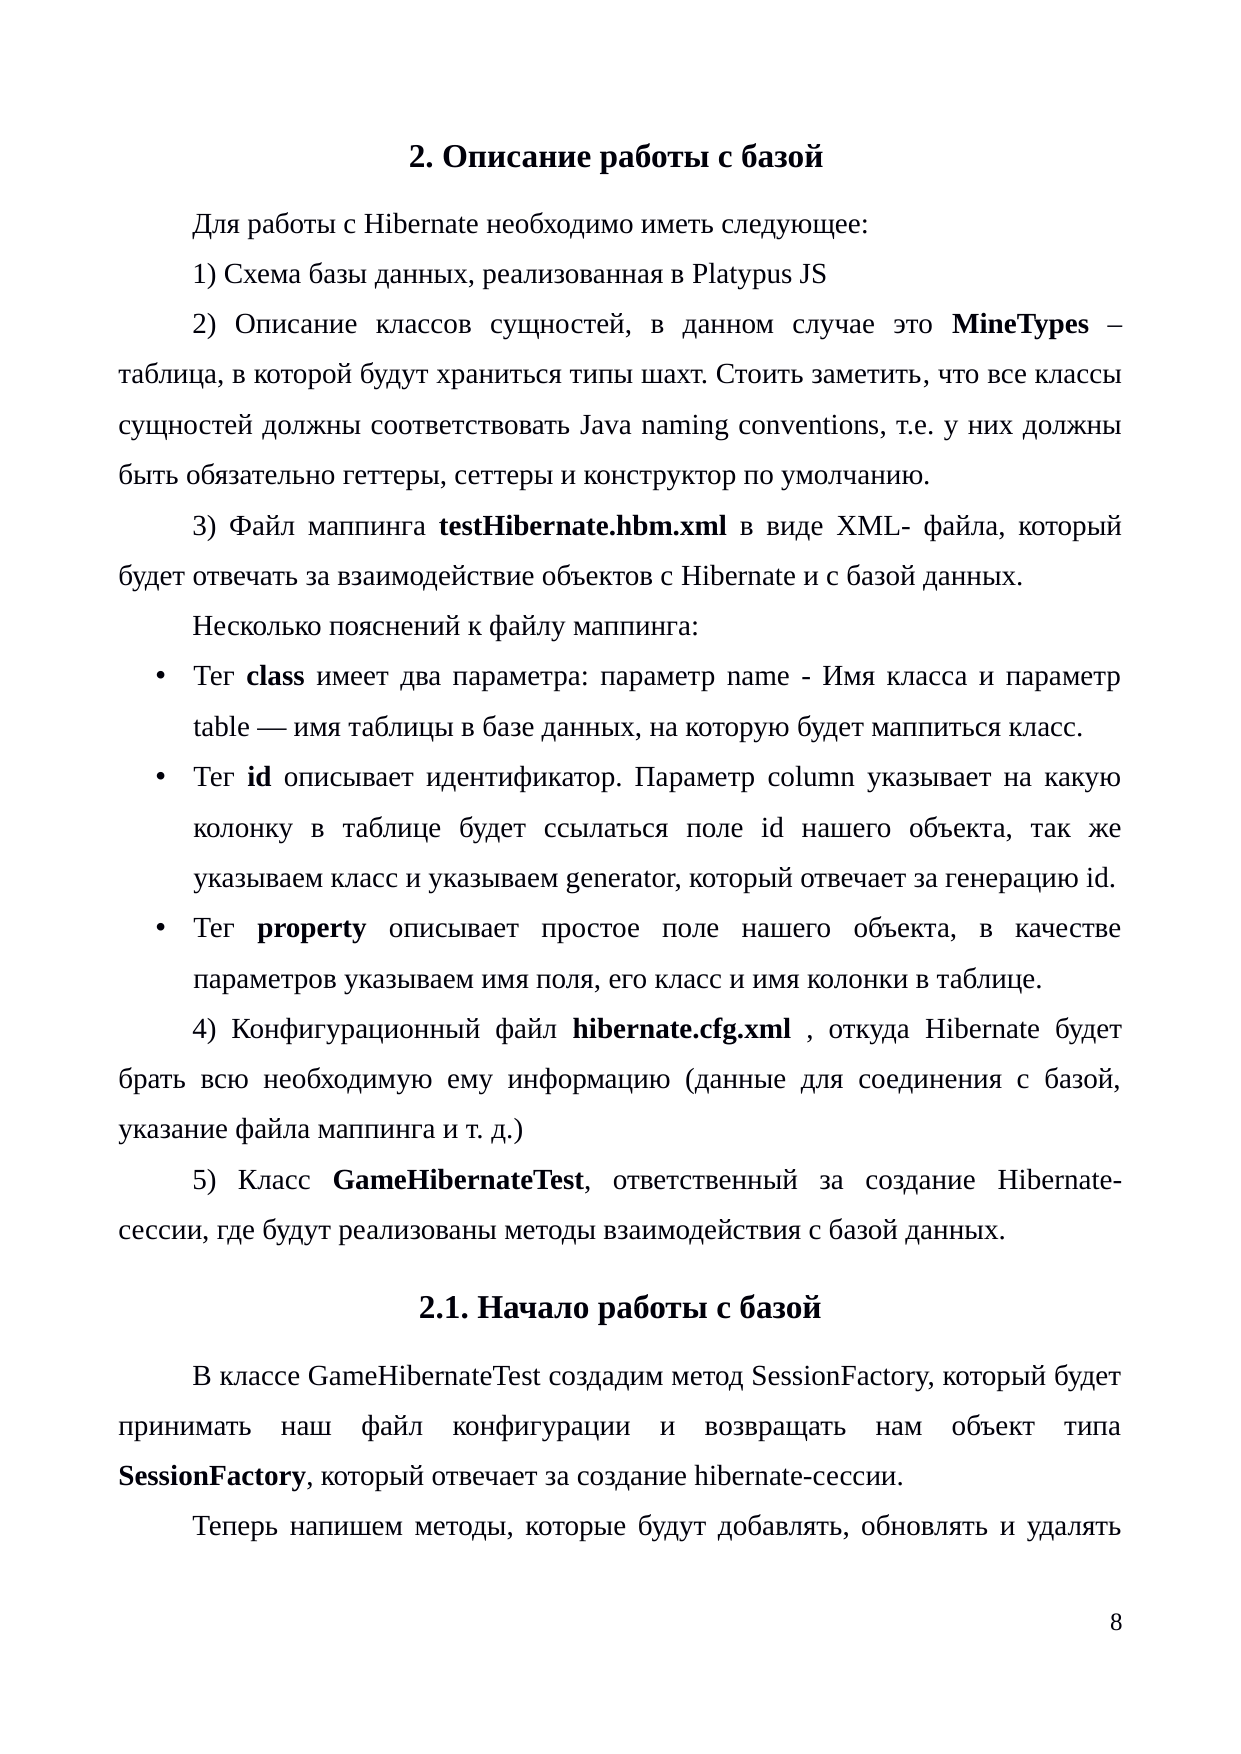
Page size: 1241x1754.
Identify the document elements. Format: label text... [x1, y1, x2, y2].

list Тег id описывает идентификатор. Параметр column указывает на какую колонку в таблице будет ссылаться поле id нашего объекта, так же указываем класс и указываем generator, который отвечает за генерацию id. [156, 759, 1122, 893]
list Тег class имеет два параметра: параметр name - Имя класса и параметр table — имя таблицы в базе данных, на которую будет маппиться класс. [156, 658, 1122, 742]
text В классе GameHibernateTest создадим метод SessionFactory, который будет принимать наш файл конфигурации и возвращать нам объект типа SessionFactory, который отвечает за создание hibernate-сессии. [118, 1358, 1122, 1492]
text 1) Схема базы данных, реализованная в Platypus JS [118, 256, 1122, 289]
text 2) Описание классов сущностей, в данном случае это MineTypes – таблица, в которой будут храниться типы шахт. Стоить заметить, что все классы сущностей должны соответствовать Java naming conventions, т.е. у них должны быть обязательно геттеры, сеттеры и конструктор по умолчанию. [118, 306, 1122, 491]
list Тег property описывает простое поле нашего объекта, в качестве параметров указываем имя поля, его класс и имя колонки в таблице. [156, 910, 1122, 994]
subtitle Начало работы с базой [118, 1288, 1122, 1326]
text Несколько пояснений к файлу маппинга: [118, 608, 1122, 642]
subtitle Описание работы с базой [118, 136, 1122, 174]
text 5) Класс GameHibernateTest, ответственный за создание Hibernate-сессии, где будут реализованы методы взаимодействия с базой данных. [118, 1162, 1122, 1246]
text 4) Конфигурационный файл hibernate.cfg.xml , откуда Hibernate будет брать всю необходимую ему информацию (данные для соединения с базой, указание файла маппинга и т. д.) [118, 1011, 1122, 1145]
text Для работы с Hibernate необходимо иметь следующее: [118, 206, 1122, 239]
text 3) Файл маппинга testHibernate.hbm.xml в виде XML- файла, который будет отвечать за взаимодействие объектов с Hibernate и с базой данных. [118, 508, 1122, 591]
text Теперь напишем методы, которые будут добавлять, обновлять и удалять [118, 1508, 1122, 1542]
